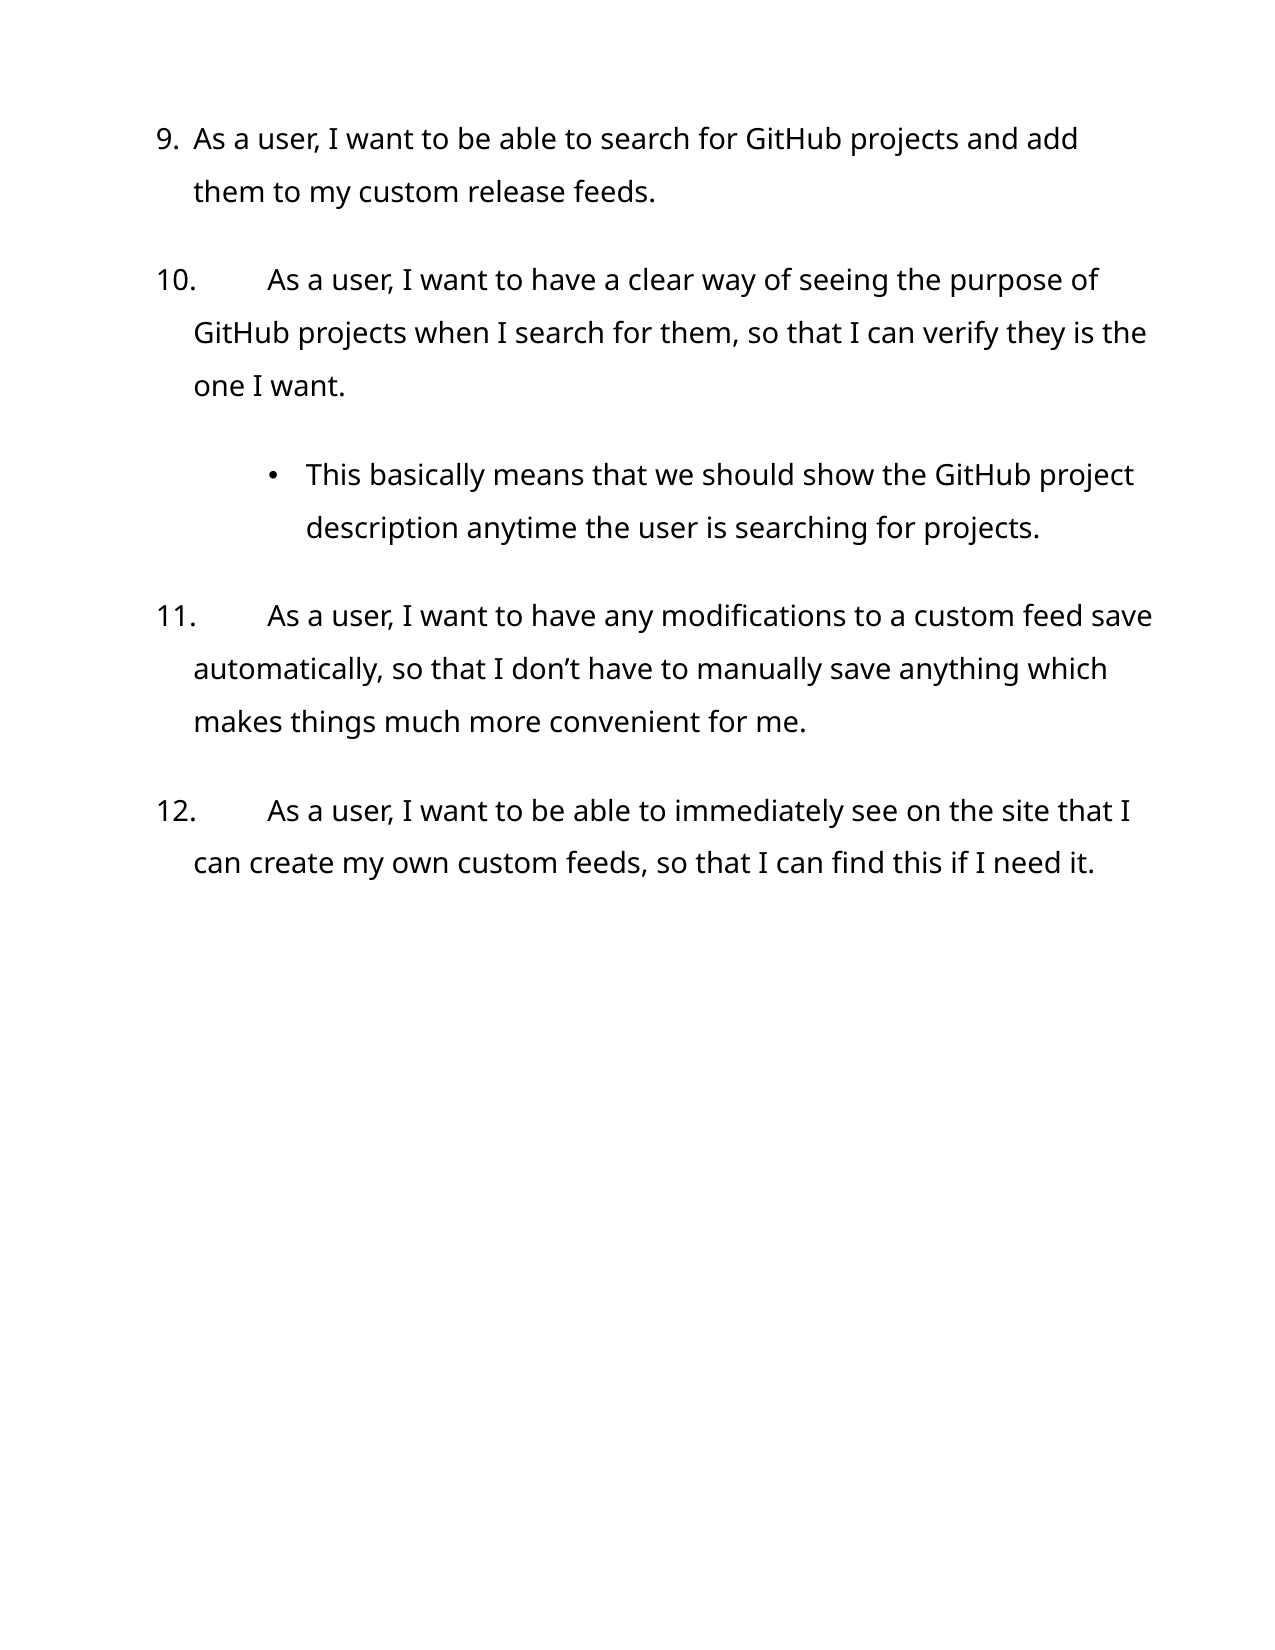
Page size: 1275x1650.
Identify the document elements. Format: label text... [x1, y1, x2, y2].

list As a user, I want to have a clear way of seeing the purpose of GitHub projects when I search for them, so that I can verify they is the one I want. [156, 259, 1157, 405]
list As a user, I want to have any modifications to a custom feed save automatically, so that I don’t have to manually save anything which makes things much more convenient for me. [156, 595, 1157, 741]
list As a user, I want to be able to search for GitHub projects and add them to my custom release feeds. [156, 118, 1157, 211]
list This basically means that we should show the GitHub project description anytime the user is searching for projects. [268, 454, 1157, 547]
list As a user, I want to be able to immediately see on the site that I can create my own custom feeds, so that I can find this if I need it. [156, 790, 1157, 882]
